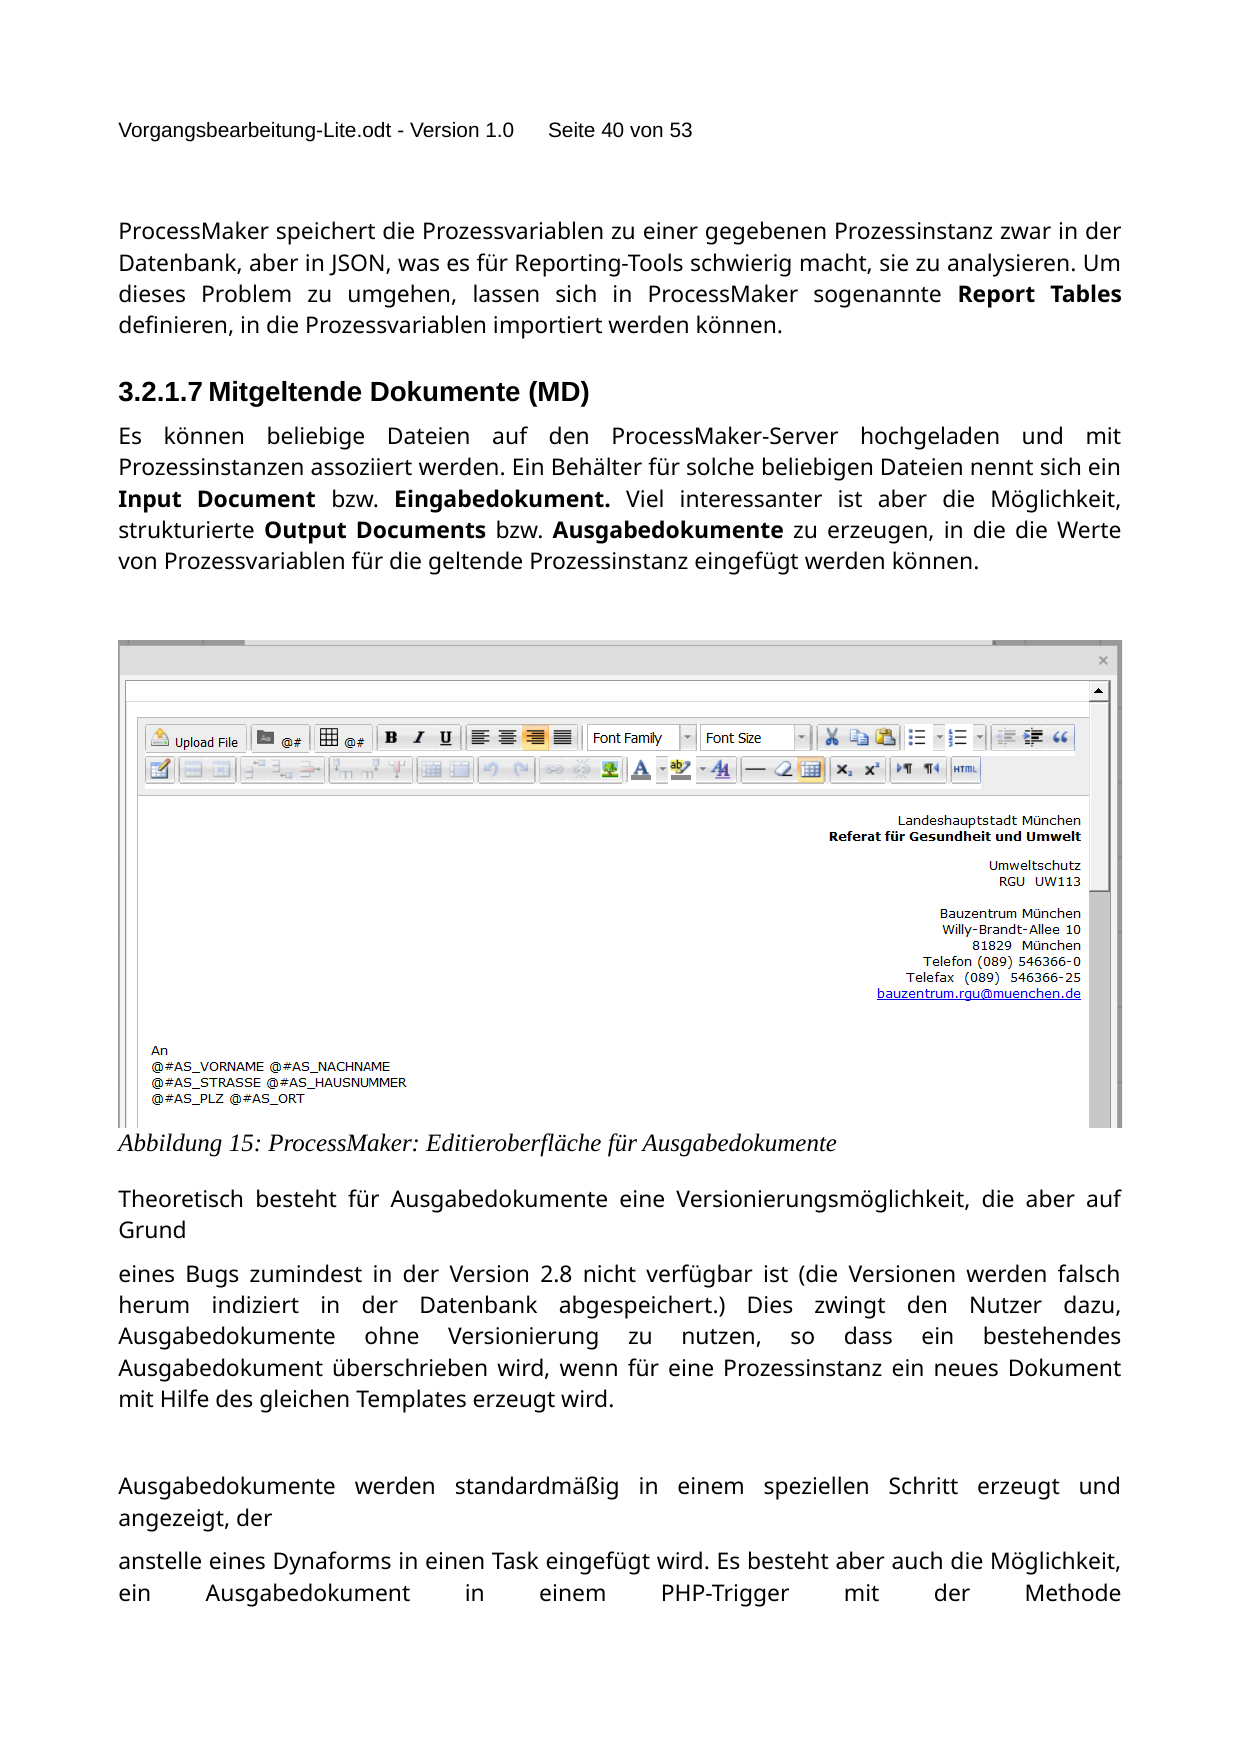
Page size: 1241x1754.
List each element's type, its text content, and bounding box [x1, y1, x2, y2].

text Es können beliebige Dateien auf den ProcessMaker-Server hochgeladen und mit Prozessinstanzen assoziiert werden. Ein Behälter für solche beliebigen Dateien nennt sich ein Input Document bzw. Eingabedokument. Viel interessanter ist aber die Möglichkeit, strukturierte Output Documents bzw. Ausgabedokumente zu erzeugen, in die die Werte von Prozessvariablen für die geltende Prozessinstanz eingefügt werden können. [118, 420, 1122, 576]
text ProcessMaker speichert die Prozessvariablen zu einer gegebenen Prozessinstanz zwar in der Datenbank, aber in JSON, was es für Reporting-Tools schwierig macht, sie zu analysieren. Um dieses Problem zu umgehen, lassen sich in ProcessMaker sogenannte Report Tables definieren, in die Prozessvariablen importiert werden können. [118, 215, 1122, 340]
text Theoretisch besteht für Ausgabedokumente eine Versionierungsmöglichkeit, die aber auf Grund [118, 1183, 1122, 1245]
subtitle Mitgeltende Dokumente (MD) [118, 376, 1122, 408]
text Ausgabedokumente werden standardmäßig in einem speziellen Schritt erzeugt und angezeigt, der [118, 1470, 1122, 1533]
text eines Bugs zumindest in der Version 2.8 nicht verfügbar ist (die Versionen werden falsch herum indiziert in der Datenbank abgespeichert.) Dies zwingt den Nutzer dazu, Ausgabedokumente ohne Versionierung zu nutzen, so dass ein bestehendes Ausgabedokument überschrieben wird, wenn für eine Prozessinstanz ein neues Dokument mit Hilfe des gleichen Templates erzeugt wird. [118, 1258, 1122, 1414]
text Abbildung 15: ProcessMaker: Editieroberfläche für Ausgabedokumente [118, 1128, 1122, 1156]
text anstelle eines Dynaforms in einen Task eingefügt wird. Es besteht aber auch die Möglichkeit, ein Ausgabedokument in einem PHP-Trigger mit der Methode [118, 1545, 1122, 1608]
